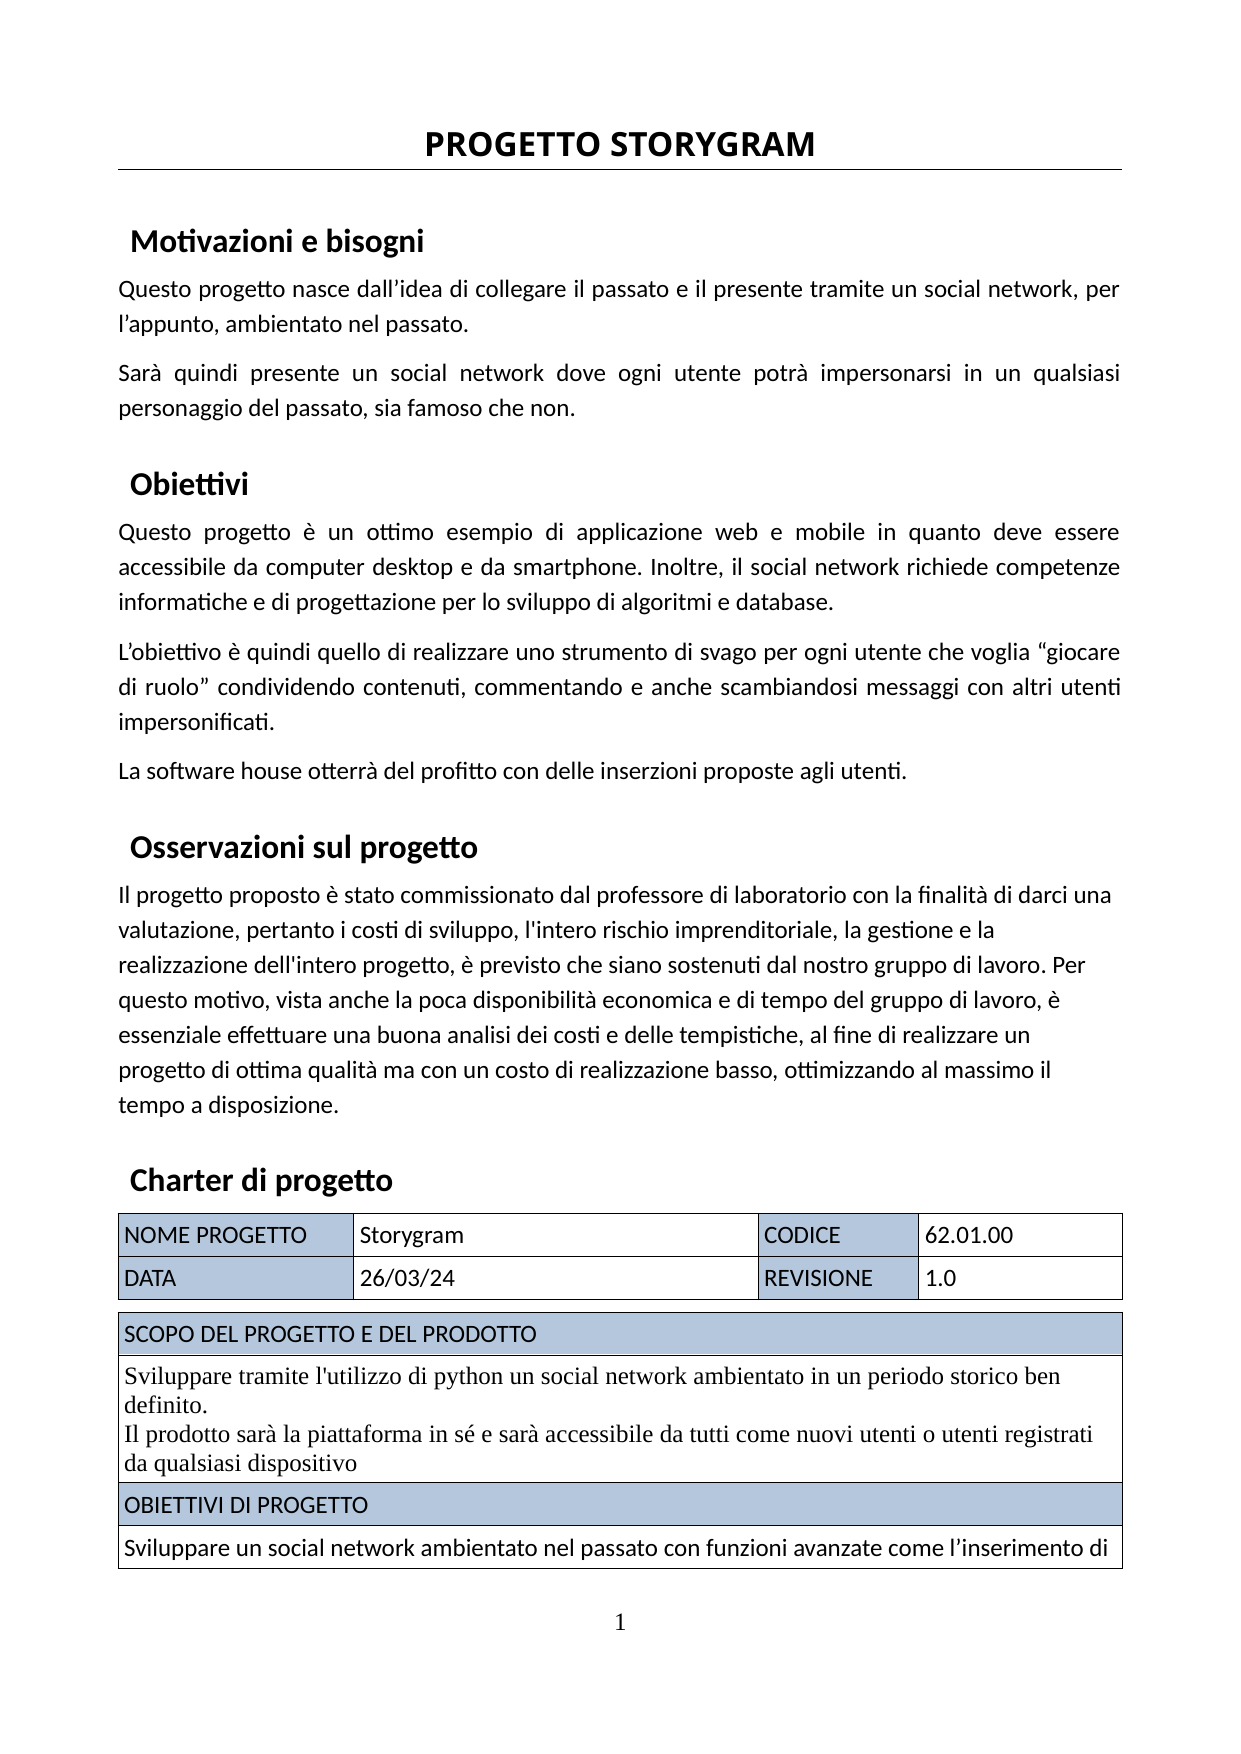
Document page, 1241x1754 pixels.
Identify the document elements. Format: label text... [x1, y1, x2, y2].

table_header Storygram [354, 1214, 758, 1256]
table_cell DATA [119, 1257, 353, 1299]
table_header CODICE [759, 1214, 918, 1256]
text L’obiettivo è quindi quello di realizzare uno strumento di svago per ogni utente che voglia “giocare di ruolo” condividendo contenuti, commentando e anche scambiandosi messaggi con altri utenti impersonificati. [118, 636, 1122, 736]
table_header SCOPO DEL PROGETTO E DEL PRODOTTO [119, 1313, 1122, 1354]
text Sarà quindi presente un social network dove ogni utente potrà impersonarsi in un qualsiasi personaggio del passato, sia famoso che non. [118, 358, 1122, 423]
table_cell 26/03/24 [354, 1257, 758, 1299]
table_cell Sviluppare un social network ambientato nel passato con funzioni avanzate come l’inserimento di [119, 1526, 1122, 1568]
table_header NOME PROGETTO [119, 1214, 353, 1256]
subtitle Charter di progetto [130, 1159, 1122, 1200]
subtitle Motivazioni e bisogni [130, 220, 1122, 261]
table_cell 1.0 [919, 1257, 1122, 1299]
table_cell OBIETTIVI DI PROGETTO [119, 1483, 1122, 1525]
text Il progetto proposto è stato commissionato dal professore di laboratorio con la finalità di darci una valutazione, pertanto i costi di sviluppo, l'intero rischio imprenditoriale, la gestione e la realizzazione dell'intero progetto, è previsto che siano sostenuti dal nostro gruppo di lavoro. Per questo motivo, vista anche la poca disponibilità economica e di tempo del gruppo di lavoro, è essenziale effettuare una buona analisi dei costi e delle tempistiche, al fine di realizzare un progetto di ottima qualità ma con un costo di realizzazione basso, ottimizzando al massimo il tempo a disposizione. [118, 879, 1122, 1119]
text La software house otterrà del profitto con delle inserzioni proposte agli utenti. [118, 755, 1122, 786]
subtitle Osservazioni sul progetto [130, 826, 1122, 867]
text Questo progetto nasce dall’idea di collegare il passato e il presente tramite un social network, per l’appunto, ambientato nel passato. [118, 273, 1122, 338]
table_cell Sviluppare tramite l'utilizzo di python un social network ambientato in un periodo storico ben definito. Il prodotto sarà la piattaforma in sé e sarà accessibile da tutti come nuovi utenti o utenti registrati da qualsiasi dispositivo [119, 1356, 1122, 1482]
table_cell REVISIONE [759, 1257, 918, 1299]
table_header 62.01.00 [919, 1214, 1122, 1256]
text Questo progetto è un ottimo esempio di applicazione web e mobile in quanto deve essere accessibile da computer desktop e da smartphone. Inoltre, il social network richiede competenze informatiche e di progettazione per lo sviluppo di algoritmi e database. [118, 516, 1122, 617]
subtitle Obiettivi [130, 463, 1122, 504]
